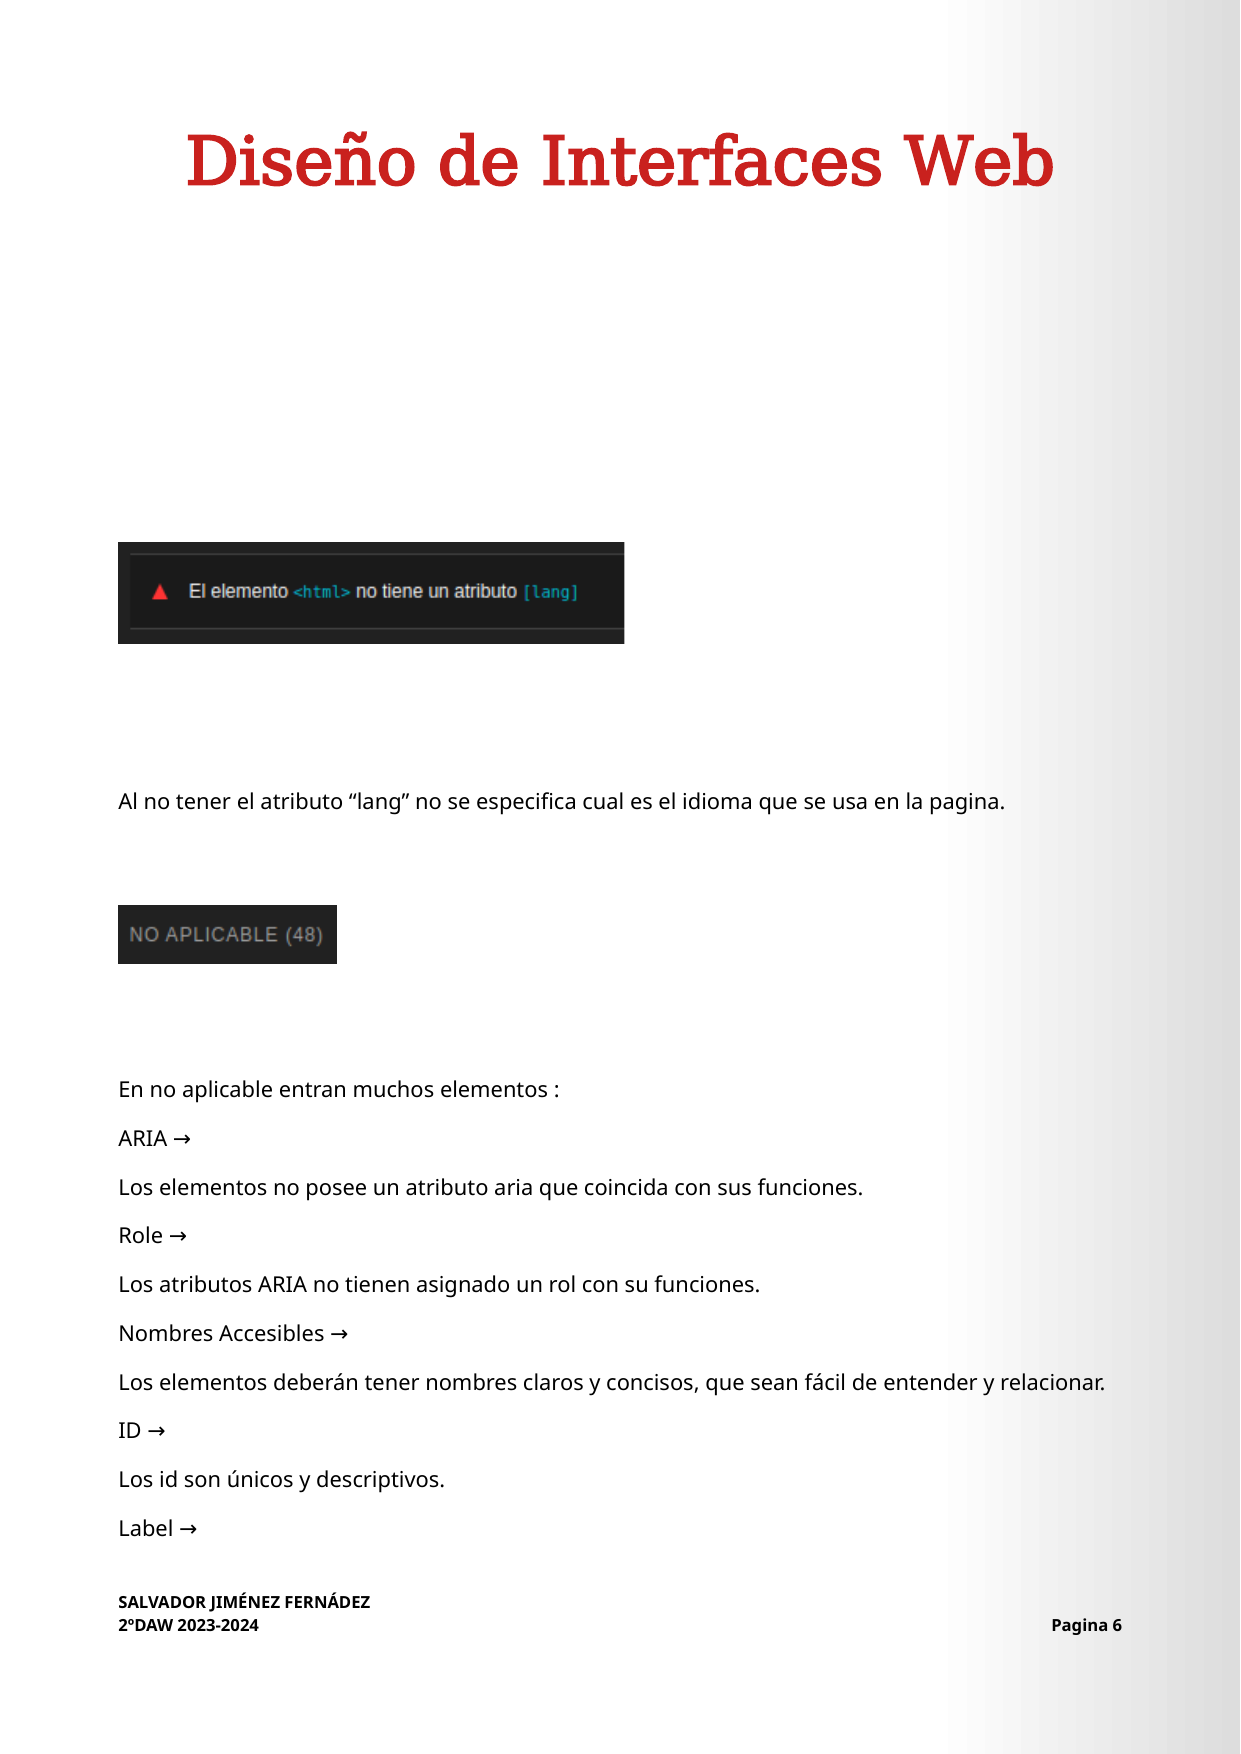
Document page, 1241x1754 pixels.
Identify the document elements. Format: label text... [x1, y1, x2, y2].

text Label → [118, 1513, 1122, 1543]
text Los elementos no posee un atributo aria que coincida con sus funciones. [118, 1172, 1122, 1202]
text Al no tener el atributo “lang” no se especifica cual es el idioma que se usa en la pagina. [118, 786, 1122, 816]
text Role → [118, 1221, 1122, 1250]
text Los atributos ARIA no tienen asignado un rol con su funciones. [118, 1269, 1122, 1299]
picture [118, 905, 337, 964]
picture [118, 542, 625, 644]
text Nombres Accesibles → [118, 1318, 1122, 1348]
text En no aplicable entran muchos elementos : [118, 1074, 1122, 1104]
text Los id son únicos y descriptivos. [118, 1464, 1122, 1494]
text ARIA → [118, 1123, 1122, 1153]
text ID → [118, 1416, 1122, 1445]
text Los elementos deberán tener nombres claros y concisos, que sean fácil de entender y relacionar. [118, 1367, 1122, 1397]
